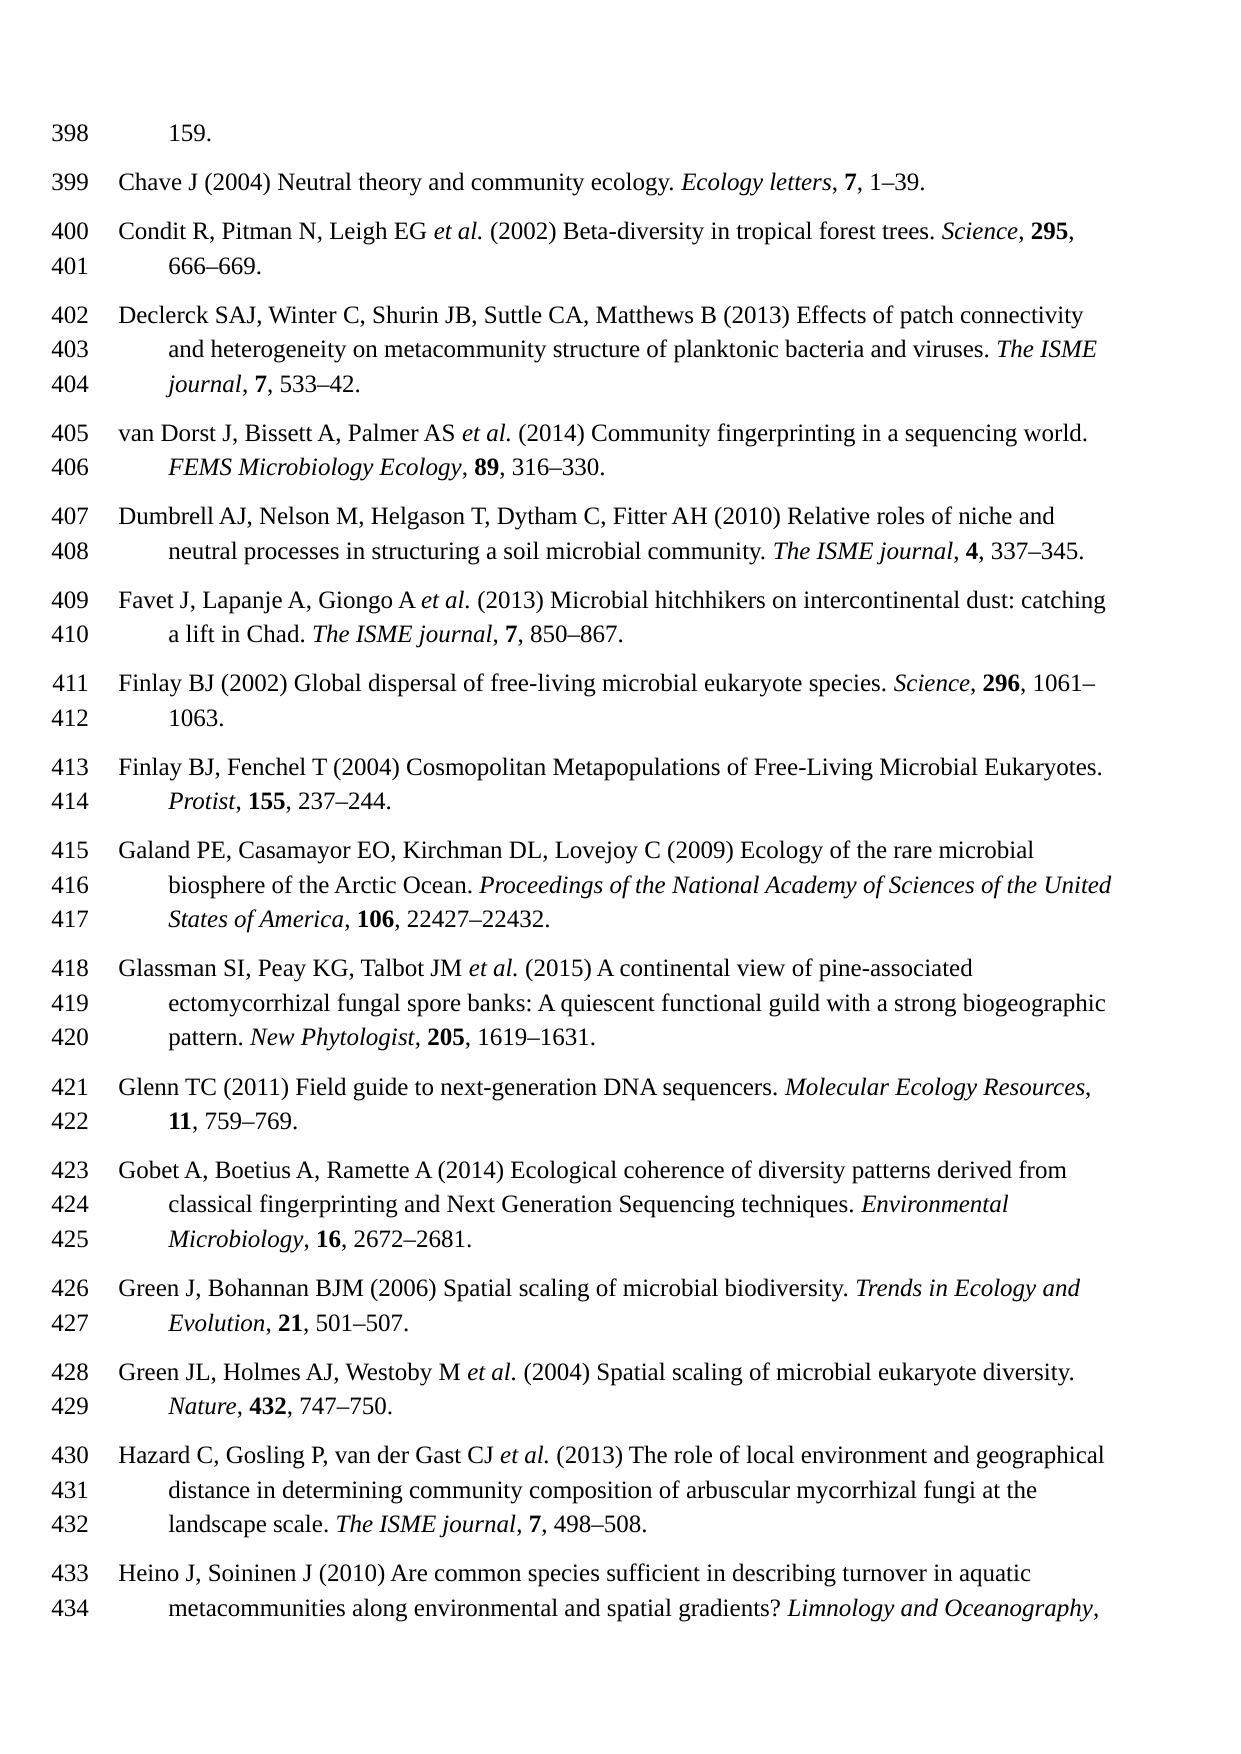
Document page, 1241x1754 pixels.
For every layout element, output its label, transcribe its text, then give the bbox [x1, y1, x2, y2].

text Green J, Bohannan BJM (2006) Spatial scaling of microbial biodiversity. Trends in Ecology and Evolution, 21, 501–507. [118, 1273, 1122, 1336]
text Favet J, Lapanje A, Giongo A et al. (2013) Microbial hitchhikers on intercontinental dust: catching a lift in Chad. The ISME journal, 7, 850–867. [118, 585, 1122, 648]
text Condit R, Pitman N, Leigh EG et al. (2002) Beta-diversity in tropical forest trees. Science, 295, 666–669. [118, 216, 1122, 279]
text Hazard C, Gosling P, van der Gast CJ et al. (2013) The role of local environment and geographical distance in determining community composition of arbuscular mycorrhizal fungi at the landscape scale. The ISME journal, 7, 498–508. [118, 1440, 1122, 1538]
text Finlay BJ, Fenchel T (2004) Cosmopolitan Metapopulations of Free-Living Microbial Eukaryotes. Protist, 155, 237–244. [118, 752, 1122, 815]
text Green JL, Holmes AJ, Westoby M et al. (2004) Spatial scaling of microbial eukaryote diversity. Nature, 432, 747–750. [118, 1357, 1122, 1420]
text Finlay BJ (2002) Global dispersal of free-living microbial eukaryote species. Science, 296, 1061–1063. [118, 668, 1122, 732]
text Dumbrell AJ, Nelson M, Helgason T, Dytham C, Fitter AH (2010) Relative roles of niche and neutral processes in structuring a soil microbial community. The ISME journal, 4, 337–345. [118, 501, 1122, 564]
text 159. [118, 118, 1122, 147]
text Glassman SI, Peay KG, Talbot JM et al. (2015) A continental view of pine-associated ectomycorrhizal fungal spore banks: A quiescent functional guild with a strong biogeographic pattern. New Phytologist, 205, 1619–1631. [118, 953, 1122, 1051]
text Declerck SAJ, Winter C, Shurin JB, Suttle CA, Matthews B (2013) Effects of patch connectivity and heterogeneity on metacommunity structure of planktonic bacteria and viruses. The ISME journal, 7, 533–42. [118, 300, 1122, 397]
text Heino J, Soininen J (2010) Are common species sufficient in describing turnover in aquatic metacommunities along environmental and spatial gradients? Limnology and Oceanography, [118, 1558, 1122, 1621]
text Chave J (2004) Neutral theory and community ecology. Ecology letters, 7, 1–39. [118, 167, 1122, 196]
text van Dorst J, Bissett A, Palmer AS et al. (2014) Community fingerprinting in a sequencing world. FEMS Microbiology Ecology, 89, 316–330. [118, 418, 1122, 481]
text Galand PE, Casamayor EO, Kirchman DL, Lovejoy C (2009) Ecology of the rare microbial biosphere of the Arctic Ocean. Proceedings of the National Academy of Sciences of the United States of America, 106, 22427–22432. [118, 836, 1122, 933]
text Glenn TC (2011) Field guide to next-generation DNA sequencers. Molecular Ecology Resources, 11, 759–769. [118, 1072, 1122, 1135]
text Gobet A, Boetius A, Ramette A (2014) Ecological coherence of diversity patterns derived from classical fingerprinting and Next Generation Sequencing techniques. Environmental Microbiology, 16, 2672–2681. [118, 1155, 1122, 1253]
